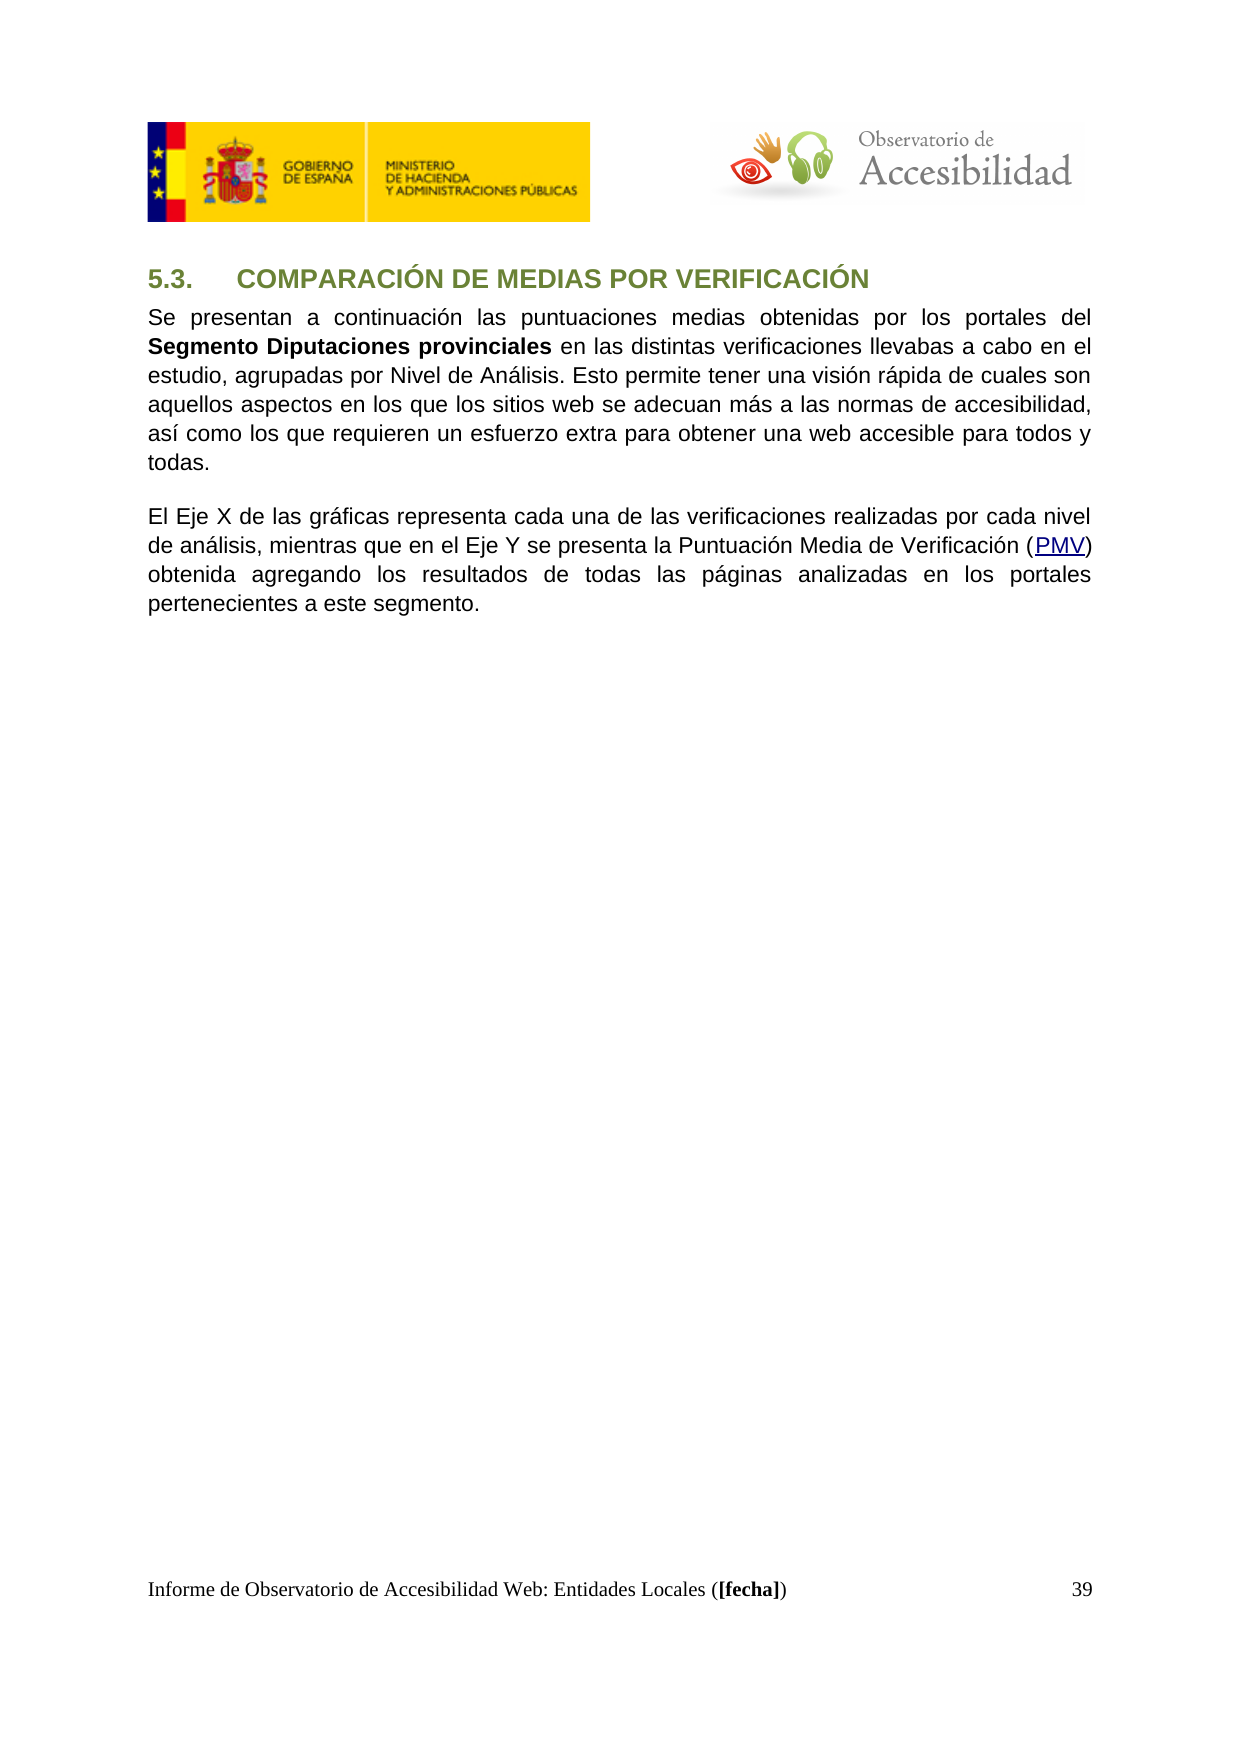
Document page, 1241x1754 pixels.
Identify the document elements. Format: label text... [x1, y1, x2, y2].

text El Eje X de las gráficas representa cada una de las verificaciones realizadas por cada nivel de análisis, mientras que en el Eje Y se presenta la Puntuación Media de Verificación (PMV) obtenida agregando los resultados de todas las páginas analizadas en los portales pertenecientes a este segmento. [148, 503, 1092, 616]
list Comparación de medias por verificación [148, 263, 1092, 294]
picture [147, 122, 591, 222]
text Se presentan a continuación las puntuaciones medias obtenidas por los portales del Segmento Diputaciones provinciales en las distintas verificaciones llevabas a cabo en el estudio, agrupadas por Nivel de Análisis. Esto permite tener una visión rápida de cuales son aquellos aspectos en los que los sitios web se adecuan más a las normas de accesibilidad, así como los que requieren un esfuerzo extra para obtener una web accesible para todos y todas. [148, 304, 1092, 475]
picture [710, 122, 1086, 205]
